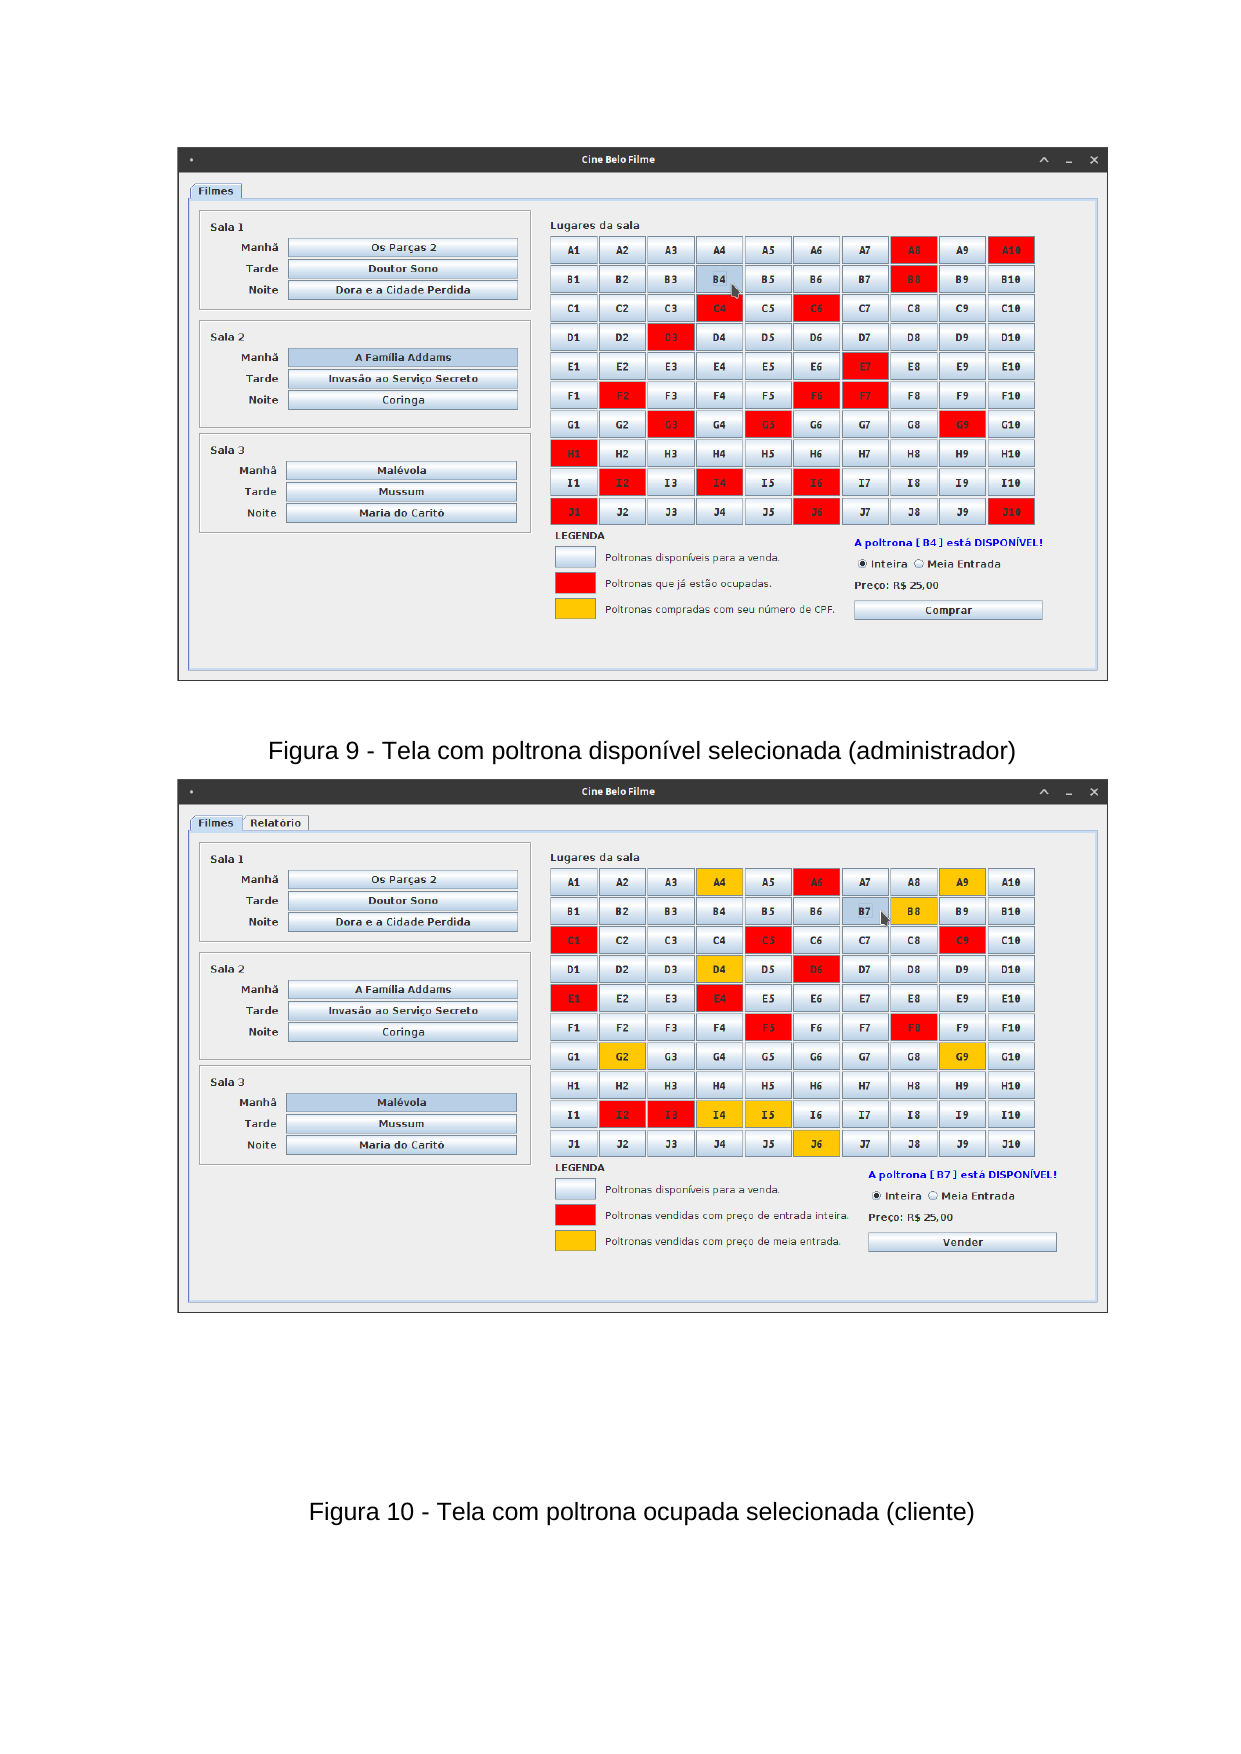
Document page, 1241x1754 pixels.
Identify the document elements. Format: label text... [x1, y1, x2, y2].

picture [177, 147, 1108, 681]
text Figura 9 - Tela com poltrona disponível selecionada (administrador) [177, 736, 1107, 765]
picture [177, 779, 1108, 1313]
text Figura 10 - Tela com poltrona ocupada selecionada (cliente) [177, 1497, 1107, 1526]
